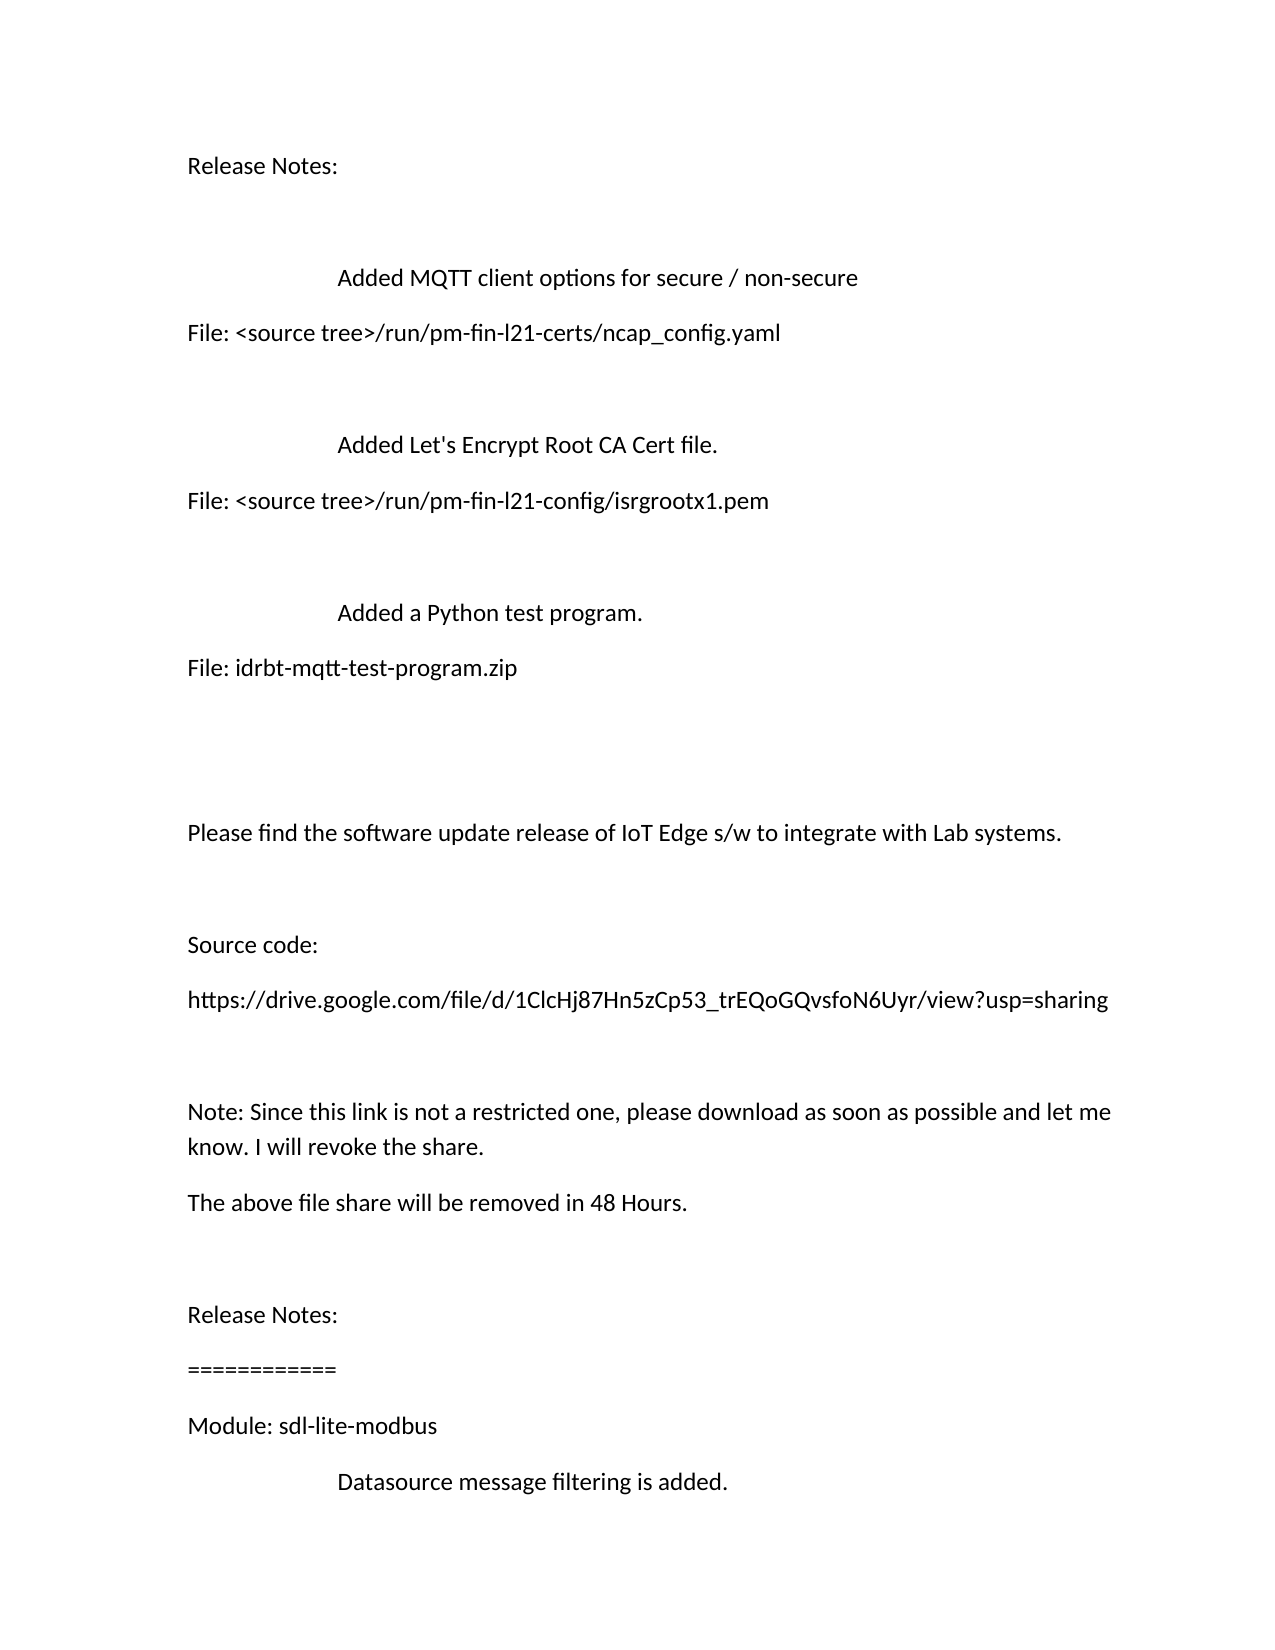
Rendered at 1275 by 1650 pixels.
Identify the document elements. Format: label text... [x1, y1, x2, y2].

text Added Let's Encrypt Root CA Cert file. [337, 429, 1125, 460]
text Module: sdl-lite-modbus [187, 1411, 1125, 1441]
text Source code: [187, 929, 1125, 959]
text Datasource message filtering is added. [337, 1466, 1125, 1497]
text https://drive.google.com/file/d/1ClcHj87Hn5zCp53_trEQoGQvsfoN6Uyr/view?usp=sharing [187, 985, 1125, 1015]
text ============ [187, 1355, 1125, 1385]
text Release Notes: [187, 1299, 1125, 1329]
text The above file share will be removed in 48 Hours. [187, 1187, 1125, 1218]
text Please find the software update release of IoT Edge s/w to integrate with Lab systems. [187, 817, 1125, 848]
text File: idrbt-mqtt-test-program.zip [187, 652, 1125, 683]
text Note: Since this link is not a restricted one, please download as soon as possible and let me know. I will revoke the share. [187, 1096, 1125, 1162]
text Added a Python test program. [337, 597, 1125, 627]
text File: <source tree>/run/pm-fin-l21-config/isrgrootx1.pem [187, 485, 1125, 516]
text File: <source tree>/run/pm-fin-l21-certs/ncap_config.yaml [187, 317, 1125, 348]
text Added MQTT client options for secure / non-secure [337, 262, 1125, 292]
text Release Notes: [187, 150, 1125, 181]
